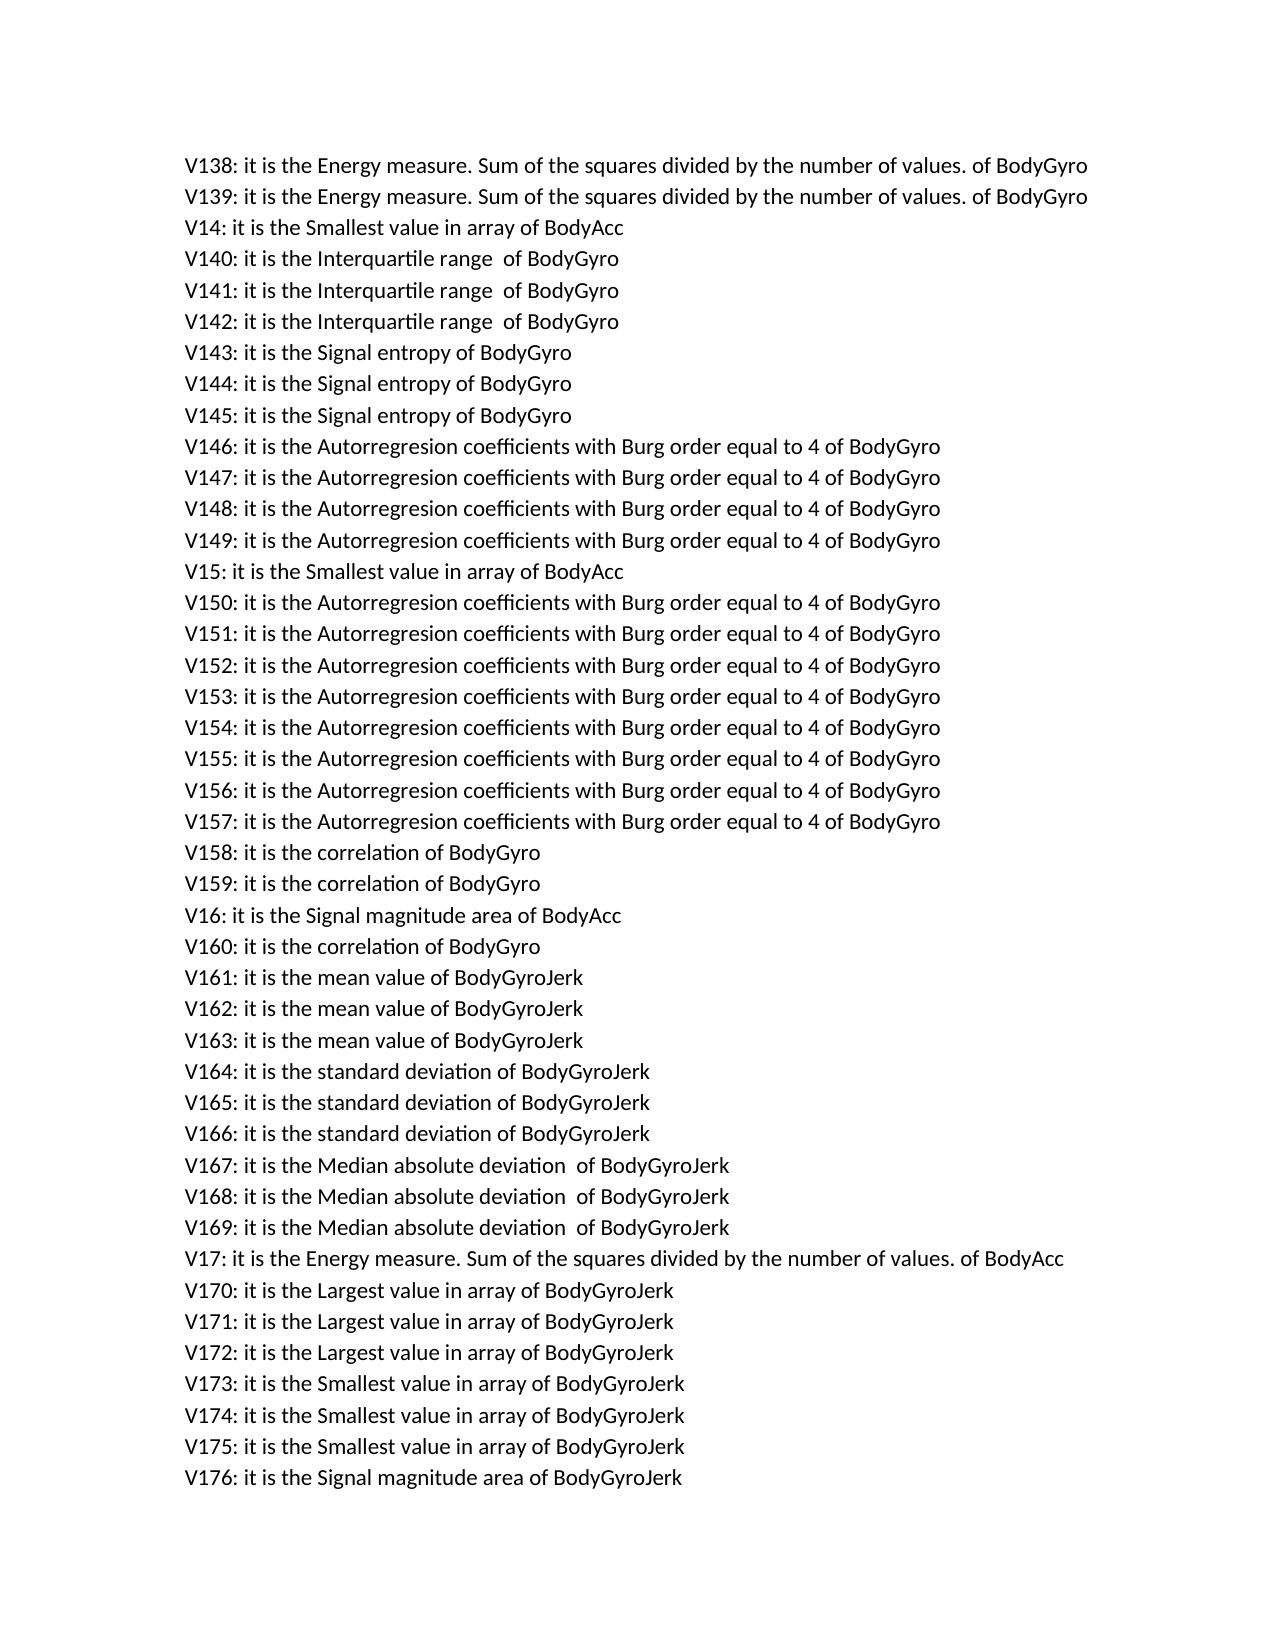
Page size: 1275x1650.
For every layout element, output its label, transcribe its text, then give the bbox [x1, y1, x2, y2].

table_cell V164: it is the standard deviation of BodyGyroJerk [177, 1054, 1098, 1085]
table_cell V17: it is the Energy measure. Sum of the squares divided by the number of values. of BodyAcc [177, 1241, 1098, 1273]
table_cell V139: it is the Energy measure. Sum of the squares divided by the number of values. of BodyGyro [177, 179, 1098, 210]
table_cell V163: it is the mean value of BodyGyroJerk [177, 1023, 1098, 1054]
table_cell V156: it is the Autorregresion coefficients with Burg order equal to 4 of BodyGyro [177, 773, 1098, 804]
table_cell V166: it is the standard deviation of BodyGyroJerk [177, 1116, 1098, 1148]
table_cell V151: it is the Autorregresion coefficients with Burg order equal to 4 of BodyGyro [177, 616, 1098, 648]
table_cell V159: it is the correlation of BodyGyro [177, 866, 1098, 898]
table_cell V173: it is the Smallest value in array of BodyGyroJerk [177, 1366, 1098, 1398]
table_cell V155: it is the Autorregresion coefficients with Burg order equal to 4 of BodyGyro [177, 741, 1098, 773]
table_cell V158: it is the correlation of BodyGyro [177, 835, 1098, 866]
table_cell V144: it is the Signal entropy of BodyGyro [177, 366, 1098, 398]
table_cell V142: it is the Interquartile range of BodyGyro [177, 304, 1098, 335]
table_cell V138: it is the Energy measure. Sum of the squares divided by the number of values. of BodyGyro [177, 148, 1098, 179]
table_cell V150: it is the Autorregresion coefficients with Burg order equal to 4 of BodyGyro [177, 585, 1098, 616]
table_cell V153: it is the Autorregresion coefficients with Burg order equal to 4 of BodyGyro [177, 679, 1098, 710]
table_cell V152: it is the Autorregresion coefficients with Burg order equal to 4 of BodyGyro [177, 648, 1098, 679]
table_cell V15: it is the Smallest value in array of BodyAcc [177, 554, 1098, 585]
table_cell V167: it is the Median absolute deviation of BodyGyroJerk [177, 1148, 1098, 1179]
table_cell V161: it is the mean value of BodyGyroJerk [177, 960, 1098, 991]
table_cell V143: it is the Signal entropy of BodyGyro [177, 335, 1098, 366]
table_cell V160: it is the correlation of BodyGyro [177, 929, 1098, 960]
table_cell V165: it is the standard deviation of BodyGyroJerk [177, 1085, 1098, 1116]
table_cell V147: it is the Autorregresion coefficients with Burg order equal to 4 of BodyGyro [177, 460, 1098, 491]
table_cell V169: it is the Median absolute deviation of BodyGyroJerk [177, 1210, 1098, 1241]
table_cell V145: it is the Signal entropy of BodyGyro [177, 398, 1098, 429]
table_cell V175: it is the Smallest value in array of BodyGyroJerk [177, 1429, 1098, 1460]
table_cell V162: it is the mean value of BodyGyroJerk [177, 991, 1098, 1023]
table_cell V148: it is the Autorregresion coefficients with Burg order equal to 4 of BodyGyro [177, 491, 1098, 523]
table_cell V14: it is the Smallest value in array of BodyAcc [177, 210, 1098, 241]
table_cell V174: it is the Smallest value in array of BodyGyroJerk [177, 1398, 1098, 1429]
table_cell V172: it is the Largest value in array of BodyGyroJerk [177, 1335, 1098, 1366]
table_cell V168: it is the Median absolute deviation of BodyGyroJerk [177, 1179, 1098, 1210]
table_cell V154: it is the Autorregresion coefficients with Burg order equal to 4 of BodyGyro [177, 710, 1098, 741]
table_cell V141: it is the Interquartile range of BodyGyro [177, 273, 1098, 304]
table_cell V140: it is the Interquartile range of BodyGyro [177, 241, 1098, 273]
table_cell V149: it is the Autorregresion coefficients with Burg order equal to 4 of BodyGyro [177, 523, 1098, 554]
table_cell V146: it is the Autorregresion coefficients with Burg order equal to 4 of BodyGyro [177, 429, 1098, 460]
table_cell V176: it is the Signal magnitude area of BodyGyroJerk [177, 1460, 1098, 1491]
table_cell V170: it is the Largest value in array of BodyGyroJerk [177, 1273, 1098, 1304]
table_cell V171: it is the Largest value in array of BodyGyroJerk [177, 1304, 1098, 1335]
table_cell V157: it is the Autorregresion coefficients with Burg order equal to 4 of BodyGyro [177, 804, 1098, 835]
table_cell V16: it is the Signal magnitude area of BodyAcc [177, 898, 1098, 929]
